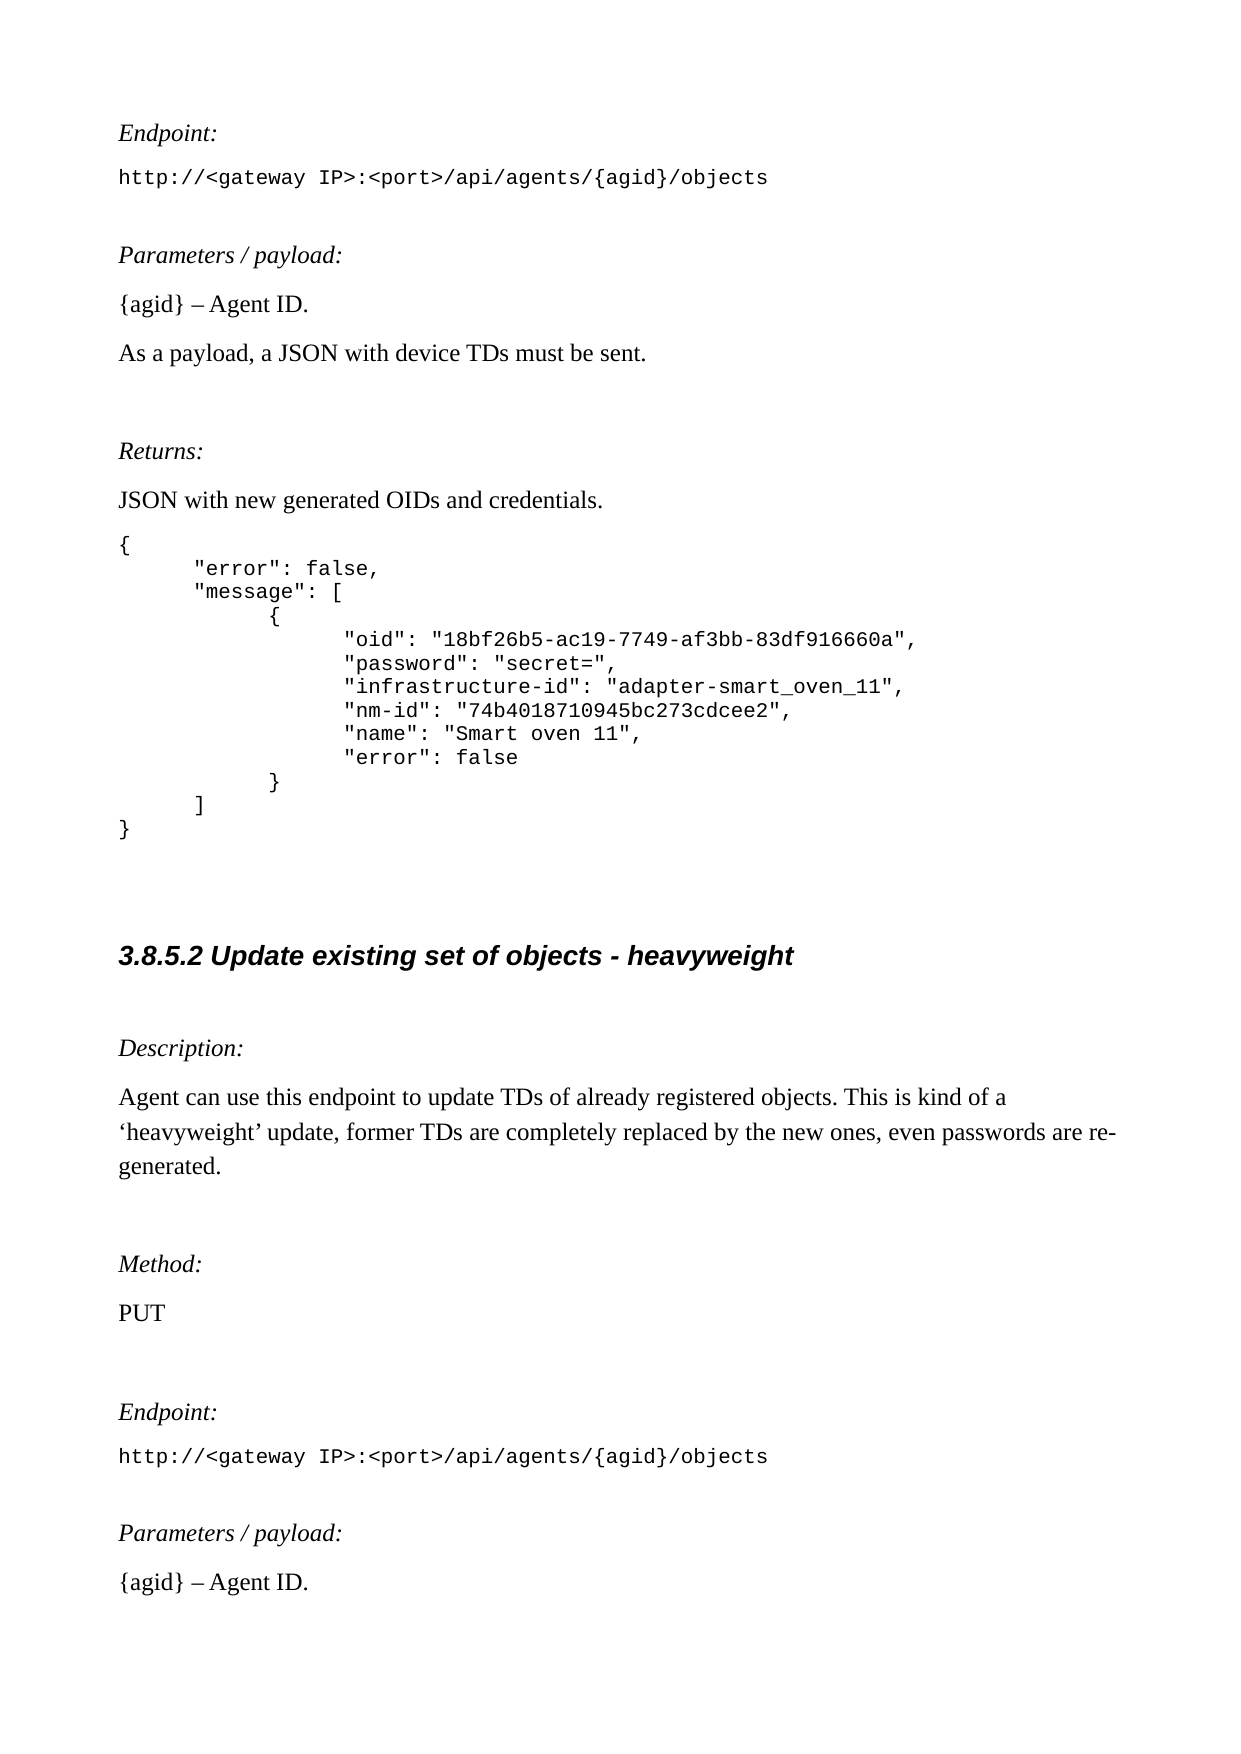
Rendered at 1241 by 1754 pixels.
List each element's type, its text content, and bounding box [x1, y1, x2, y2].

subtitle 3.8.5.2 Update existing set of objects - heavyweight [118, 940, 1122, 972]
text Parameters / payload: [118, 240, 1122, 269]
text } [118, 818, 1122, 842]
text JSON with new generated OIDs and credentials. [118, 485, 1122, 514]
text "error": false [118, 747, 1122, 771]
text Returns: [118, 436, 1122, 465]
text PUT [118, 1298, 1122, 1327]
text "oid": "18bf26b5-ac19-7749-af3bb-83df916660a", [118, 629, 1122, 652]
text http://<gateway IP>:<port>/api/agents/{agid}/objects [118, 1446, 1122, 1469]
text "password": "secret=", [118, 652, 1122, 676]
text "name": "Smart oven 11", [118, 723, 1122, 747]
text Method: [118, 1249, 1122, 1278]
text } [118, 771, 1122, 794]
text { [118, 534, 1122, 558]
text Endpoint: [118, 1397, 1122, 1425]
text "infrastructure-id": "adapter-smart_oven_11", [118, 676, 1122, 700]
text {agid} – Agent ID. [118, 289, 1122, 318]
text ] [118, 794, 1122, 818]
text http://<gateway IP>:<port>/api/agents/{agid}/objects [118, 167, 1122, 191]
text Parameters / payload: [118, 1518, 1122, 1547]
text As a payload, a JSON with device TDs must be sent. [118, 338, 1122, 367]
text Endpoint: [118, 118, 1122, 147]
text { [118, 605, 1122, 629]
text "message": [ [118, 582, 1122, 605]
text "error": false, [118, 558, 1122, 582]
text Agent can use this endpoint to update TDs of already registered objects. This is kind of a ‘heavyweight’ update, former TDs are completely replaced by the new ones, even passwords are re-generated. [118, 1082, 1122, 1180]
text Description: [118, 1033, 1122, 1062]
text {agid} – Agent ID. [118, 1567, 1122, 1596]
text "nm-id": "74b4018710945bc273cdcee2", [118, 700, 1122, 723]
